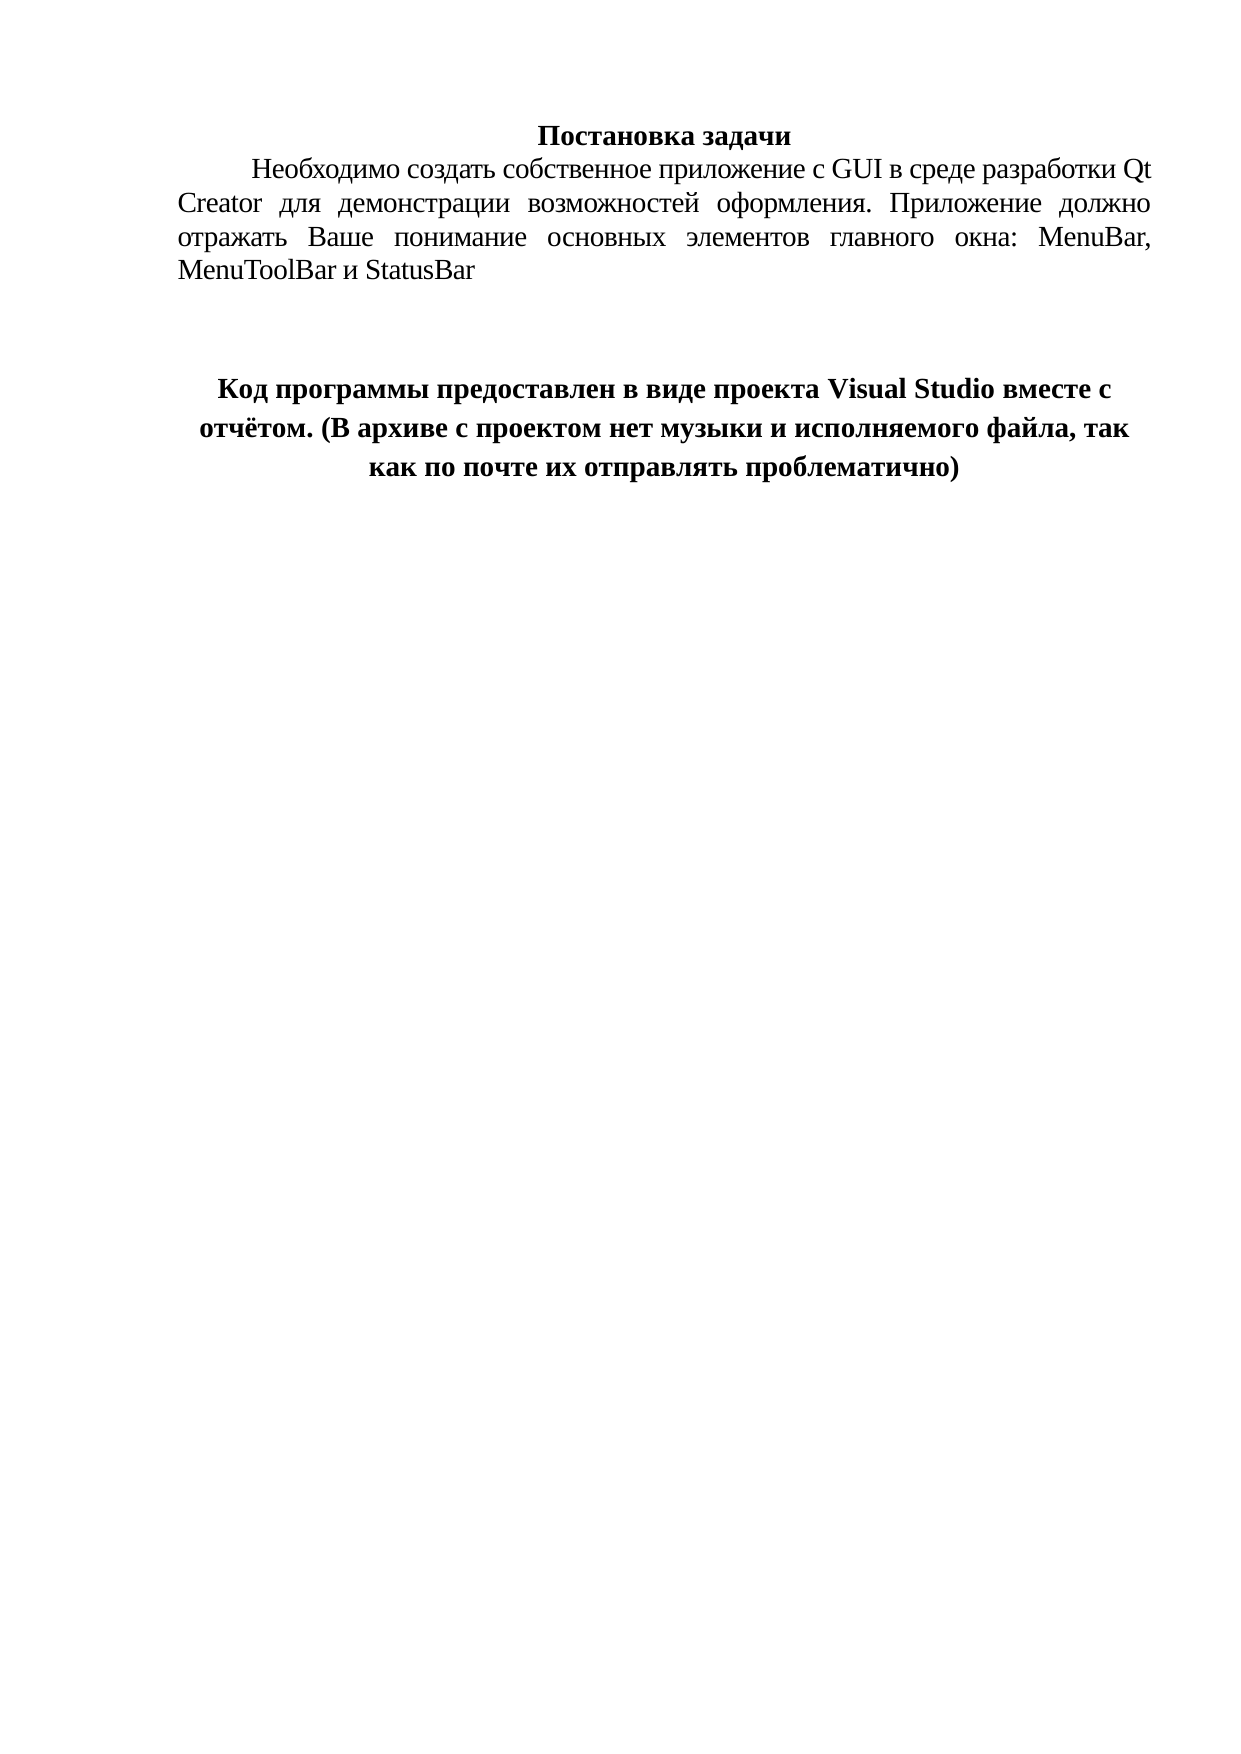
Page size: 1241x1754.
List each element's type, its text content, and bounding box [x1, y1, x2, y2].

text Код программы предоставлен в виде проекта Visual Studio вместе с отчётом. (В архиве с проектом нет музыки и исполняемого файла, так как по почте их отправлять проблематично) [177, 372, 1152, 482]
text Постановка задачи [177, 118, 1152, 152]
text Необходимо создать собственное приложение с GUI в среде разработки Qt Creator для демонстрации возможностей оформления. Приложение должно отражать Ваше понимание основных элементов главного окна: MenuBar, MenuToolBar и StatusBar [177, 152, 1152, 286]
